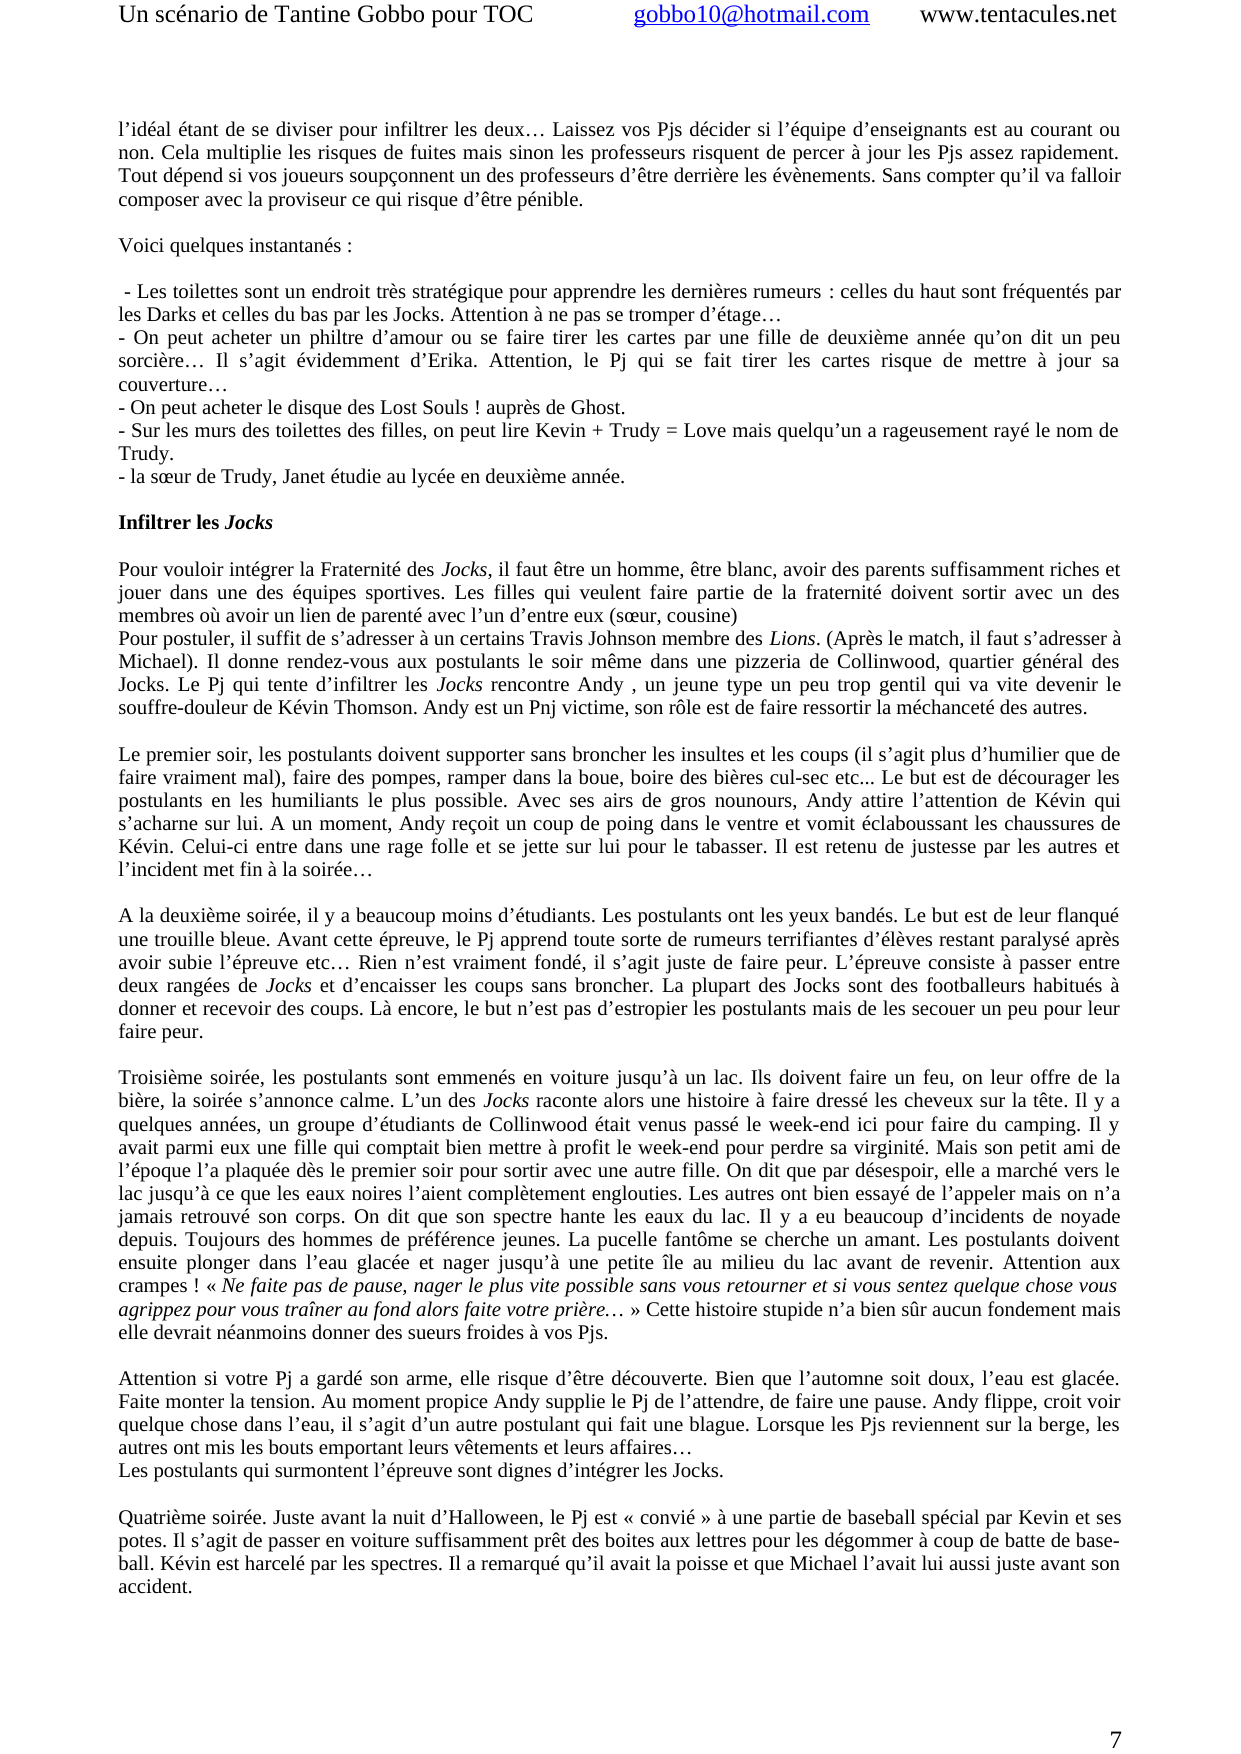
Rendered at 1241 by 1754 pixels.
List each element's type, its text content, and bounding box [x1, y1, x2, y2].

text A la deuxième soirée, il y a beaucoup moins d’étudiants. Les postulants ont les yeux bandés. Le but est de leur flanqué une trouille bleue. Avant cette épreuve, le Pj apprend toute sorte de rumeurs terrifiantes d’élèves restant paralysé après avoir subie l’épreuve etc… Rien n’est vraiment fondé, il s’agit juste de faire peur. L’épreuve consiste à passer entre deux rangées de Jocks et d’encaisser les coups sans broncher. La plupart des Jocks sont des footballeurs habitués à donner et recevoir des coups. Là encore, le but n’est pas d’estropier les postulants mais de les secouer un peu pour leur faire peur. [118, 904, 1122, 1043]
text - On peut acheter un philtre d’amour ou se faire tirer les cartes par une fille de deuxième année qu’on dit un peu sorcière… Il s’agit évidemment d’Erika. Attention, le Pj qui se fait tirer les cartes risque de mettre à jour sa couverture… [118, 326, 1122, 396]
text Quatrième soirée. Juste avant la nuit d’Halloween, le Pj est « convié » à une partie de baseball spécial par Kevin et ses potes. Il s’agit de passer en voiture suffisamment prêt des boites aux lettres pour les dégommer à coup de batte de base-ball. Kévin est harcelé par les spectres. Il a remarqué qu’il avait la poisse et que Michael l’avait lui aussi juste avant son accident. [118, 1506, 1122, 1598]
text Voici quelques instantanés : [118, 234, 1122, 257]
text Pour vouloir intégrer la Fraternité des Jocks, il faut être un homme, être blanc, avoir des parents suffisamment riches et jouer dans une des équipes sportives. Les filles qui veulent faire partie de la fraternité doivent sortir avec un des membres où avoir un lien de parenté avec l’un d’entre eux (sœur, cousine) [118, 557, 1122, 627]
text Les postulants qui surmontent l’épreuve sont dignes d’intégrer les Jocks. [118, 1459, 1122, 1482]
text - la sœur de Trudy, Janet étudie au lycée en deuxième année. [118, 465, 1122, 488]
text l’idéal étant de se diviser pour infiltrer les deux… Laissez vos Pjs décider si l’équipe d’enseignants est au courant ou non. Cela multiplie les risques de fuites mais sinon les professeurs risquent de percer à jour les Pjs assez rapidement. Tout dépend si vos joueurs soupçonnent un des professeurs d’être derrière les évènements. Sans compter qu’il va falloir composer avec la proviseur ce qui risque d’être pénible. [118, 118, 1122, 211]
text Le premier soir, les postulants doivent supporter sans broncher les insultes et les coups (il s’agit plus d’humilier que de faire vraiment mal), faire des pompes, ramper dans la boue, boire des bières cul-sec etc... Le but est de décourager les postulants en les humiliants le plus possible. Avec ses airs de gros nounours, Andy attire l’attention de Kévin qui s’acharne sur lui. A un moment, Andy reçoit un coup de poing dans le ventre et vomit éclaboussant les chaussures de Kévin. Celui-ci entre dans une rage folle et se jette sur lui pour le tabasser. Il est retenu de justesse par les autres et l’incident met fin à la soirée… [118, 742, 1122, 881]
text Attention si votre Pj a gardé son arme, elle risque d’être découverte. Bien que l’automne soit doux, l’eau est glacée. Faite monter la tension. Au moment propice Andy supplie le Pj de l’attendre, de faire une pause. Andy flippe, croit voir quelque chose dans l’eau, il s’agit d’un autre postulant qui fait une blague. Lorsque les Pjs reviennent sur la berge, les autres ont mis les bouts emportant leurs vêtements et leurs affaires… [118, 1367, 1122, 1459]
text - Les toilettes sont un endroit très stratégique pour apprendre les dernières rumeurs : celles du haut sont fréquentés par les Darks et celles du bas par les Jocks. Attention à ne pas se tromper d’étage… [118, 280, 1122, 326]
text Troisième soirée, les postulants sont emmenés en voiture jusqu’à un lac. Ils doivent faire un feu, on leur offre de la bière, la soirée s’annonce calme. L’un des Jocks raconte alors une histoire à faire dressé les cheveux sur la tête. Il y a quelques années, un groupe d’étudiants de Collinwood était venus passé le week-end ici pour faire du camping. Il y avait parmi eux une fille qui comptait bien mettre à profit le week-end pour perdre sa virginité. Mais son petit ami de l’époque l’a plaquée dès le premier soir pour sortir avec une autre fille. On dit que par désespoir, elle a marché vers le lac jusqu’à ce que les eaux noires l’aient complètement englouties. Les autres ont bien essayé de l’appeler mais on n’a jamais retrouvé son corps. On dit que son spectre hante les eaux du lac. Il y a eu beaucoup d’incidents de noyade depuis. Toujours des hommes de préférence jeunes. La pucelle fantôme se cherche un amant. Les postulants doivent ensuite plonger dans l’eau glacée et nager jusqu’à une petite île au milieu du lac avant de revenir. Attention aux crampes ! « Ne faite pas de pause, nager le plus vite possible sans vous retourner et si vous sentez quelque chose vous agrippez pour vous traîner au fond alors faite votre prière… » Cette histoire stupide n’a bien sûr aucun fondement mais elle devrait néanmoins donner des sueurs froides à vos Pjs. [118, 1066, 1122, 1344]
text Pour postuler, il suffit de s’adresser à un certains Travis Johnson membre des Lions. (Après le match, il faut s’adresser à Michael). Il donne rendez-vous aux postulants le soir même dans une pizzeria de Collinwood, quartier général des Jocks. Le Pj qui tente d’infiltrer les Jocks rencontre Andy , un jeune type un peu trop gentil qui va vite devenir le souffre-douleur de Kévin Thomson. Andy est un Pnj victime, son rôle est de faire ressortir la méchanceté des autres. [118, 627, 1122, 719]
text Infiltrer les Jocks [118, 511, 1122, 534]
text - Sur les murs des toilettes des filles, on peut lire Kevin + Trudy = Love mais quelqu’un a rageusement rayé le nom de Trudy. [118, 419, 1122, 465]
text - On peut acheter le disque des Lost Souls ! auprès de Ghost. [118, 396, 1122, 419]
